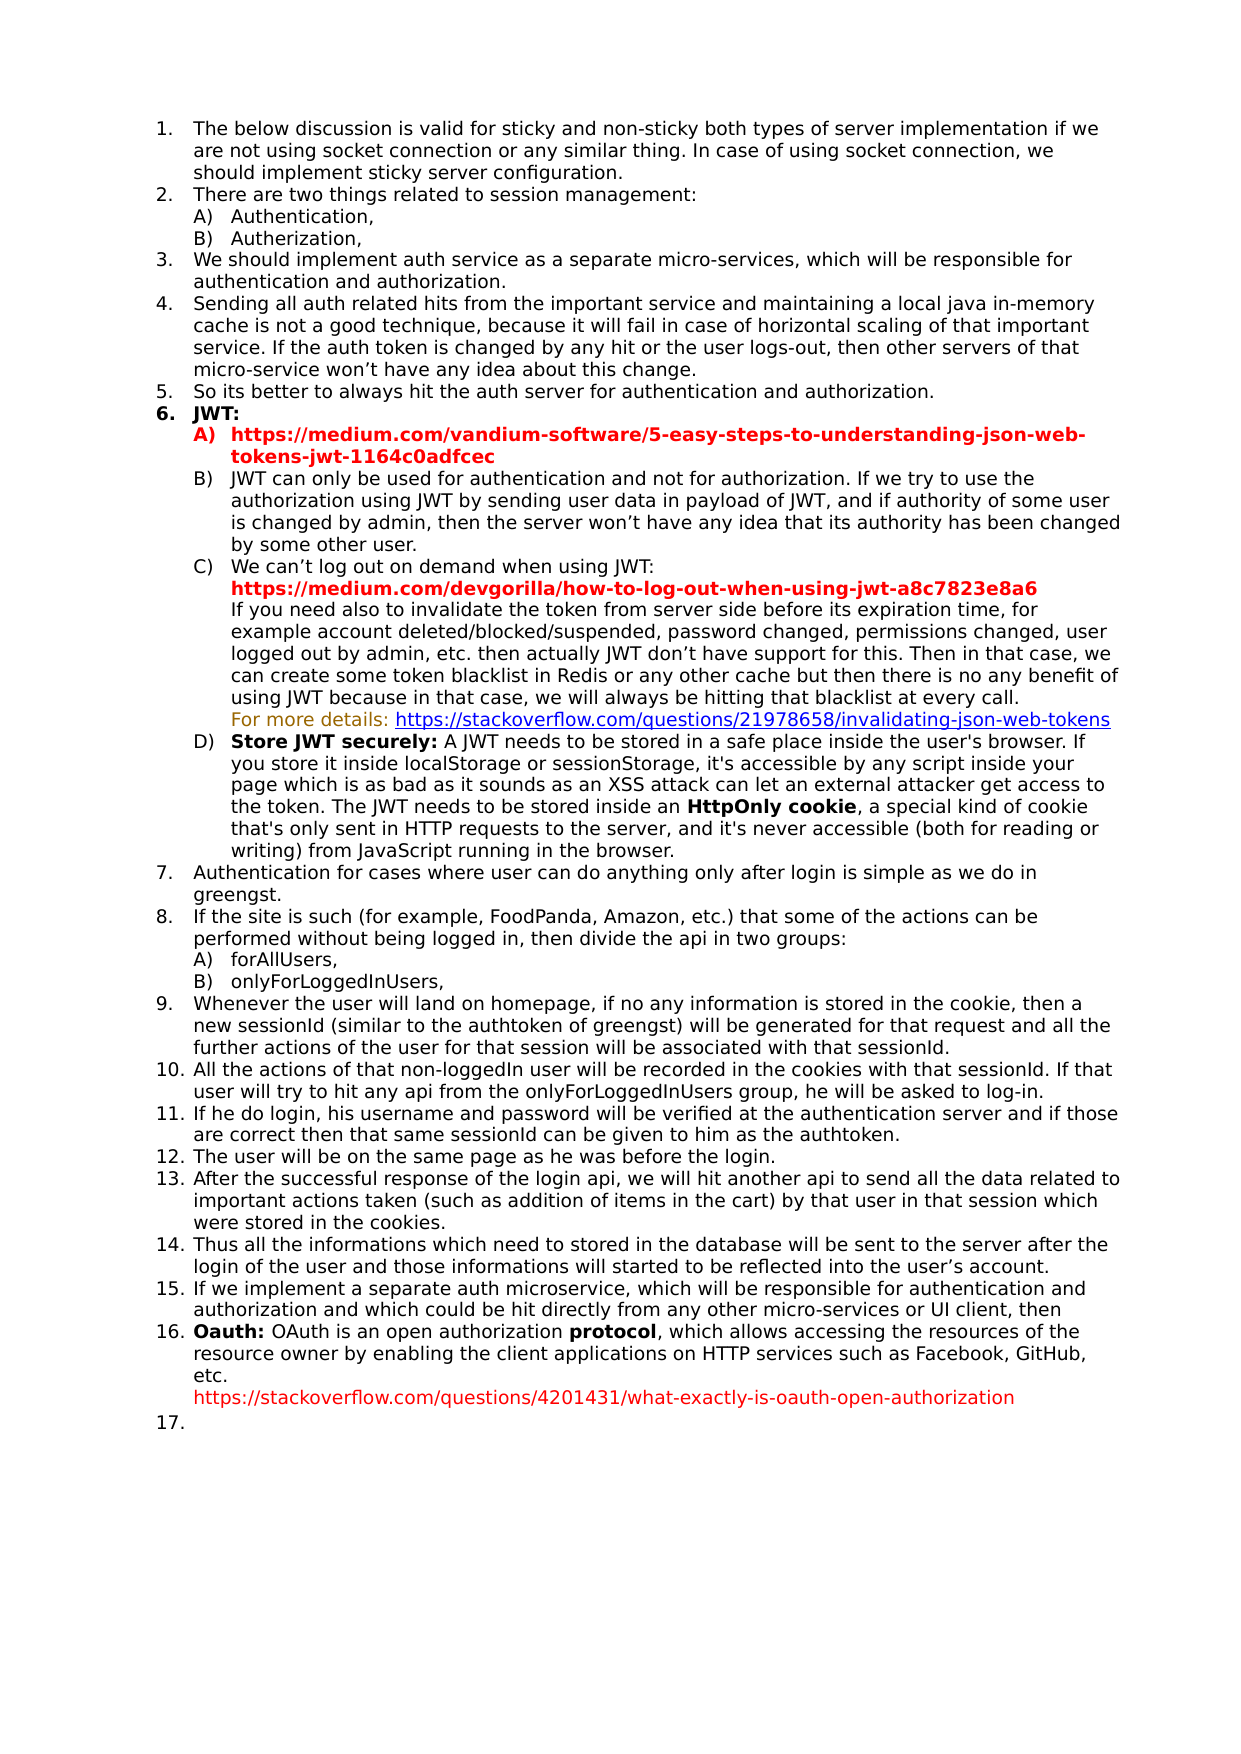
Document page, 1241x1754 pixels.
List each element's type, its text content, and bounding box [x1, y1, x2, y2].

list We can’t log out on demand when using JWT: [193, 556, 1122, 577]
list The user will be on the same page as he was before the login. [156, 1146, 1122, 1168]
list Store JWT securely: A JWT needs to be stored in a safe place inside the user's browser. If you store it inside localStorage or sessionStorage, it's accessible by any script inside your page which is as bad as it sounds as an XSS attack can let an external attacker get access to the token. The JWT needs to be stored inside an HttpOnly cookie, a special kind of cookie that's only sent in HTTP requests to the server, and it's never accessible (both for reading or writing) from JavaScript running in the browser. [193, 731, 1122, 862]
list If the site is such (for example, FoodPanda, Amazon, etc.) that some of the actions can be performed without being logged in, then divide the api in two groups: [156, 906, 1122, 949]
list There are two things related to session management: [156, 184, 1122, 206]
list JWT can only be used for authentication and not for authorization. If we try to use the authorization using JWT by sending user data in payload of JWT, and if authority of some user is changed by admin, then the server won’t have any idea that its authority has been changed by some other user. [193, 468, 1122, 556]
list JWT: [156, 402, 1122, 424]
list If he do login, his username and password will be verified at the authentication server and if those are correct then that same sessionId can be given to him as the authtoken. [156, 1102, 1122, 1146]
list The below discussion is valid for sticky and non-sticky both types of server implementation if we are not using socket connection or any similar thing. In case of using socket connection, we should implement sticky server configuration. [156, 118, 1122, 184]
list So its better to always hit the auth server for authentication and authorization. [156, 381, 1122, 402]
list Sending all auth related hits from the important service and maintaining a local java in-memory cache is not a good technique, because it will fail in case of horizontal scaling of that important service. If the auth token is changed by any hit or the user logs-out, then other servers of that micro-service won’t have any idea about this change. [156, 293, 1122, 381]
list If we implement a separate auth microservice, which will be responsible for authentication and authorization and which could be hit directly from any other micro-services or UI client, then [156, 1277, 1122, 1321]
list https://medium.com/devgorilla/how-to-log-out-when-using-jwt-a8c7823e8a6 [193, 577, 1122, 599]
list We should implement auth service as a separate micro-services, which will be responsible for authentication and authorization. [156, 249, 1122, 293]
list forAllUsers, [193, 949, 1122, 971]
list onlyForLoggedInUsers, [193, 971, 1122, 993]
list All the actions of that non-loggedIn user will be recorded in the cookies with that sessionId. If that user will try to hit any api from the onlyForLoggedInUsers group, he will be asked to log-in. [156, 1059, 1122, 1102]
list For more details: https://stackoverflow.com/questions/21978658/invalidating-json-web-tokens [193, 709, 1122, 731]
list After the successful response of the login api, we will hit another api to send all the data related to important actions taken (such as addition of items in the cart) by that user in that session which were stored in the cookies. [156, 1168, 1122, 1234]
list https://stackoverflow.com/questions/4201431/what-exactly-is-oauth-open-authorization [156, 1387, 1122, 1409]
list Whenever the user will land on homepage, if no any information is stored in the cookie, then a new sessionId (similar to the authtoken of greengst) will be generated for that request and all the further actions of the user for that session will be associated with that sessionId. [156, 993, 1122, 1059]
list https://medium.com/vandium-software/5-easy-steps-to-understanding-json-web-tokens-jwt-1164c0adfcec [193, 424, 1122, 468]
list Authentication, [193, 206, 1122, 227]
list Thus all the informations which need to stored in the database will be sent to the server after the login of the user and those informations will started to be reflected into the user’s account. [156, 1234, 1122, 1277]
list Autherization, [193, 227, 1122, 249]
list If you need also to invalidate the token from server side before its expiration time, for example account deleted/blocked/suspended, password changed, permissions changed, user logged out by admin, etc. then actually JWT don’t have support for this. Then in that case, we can create some token blacklist in Redis or any other cache but then there is no any benefit of using JWT because in that case, we will always be hitting that blacklist at every call. [193, 599, 1122, 709]
list Authentication for cases where user can do anything only after login is simple as we do in greengst. [156, 862, 1122, 906]
list Oauth: OAuth is an open authorization protocol, which allows accessing the resources of the resource owner by enabling the client applications on HTTP services such as Facebook, GitHub, etc. [156, 1321, 1122, 1387]
